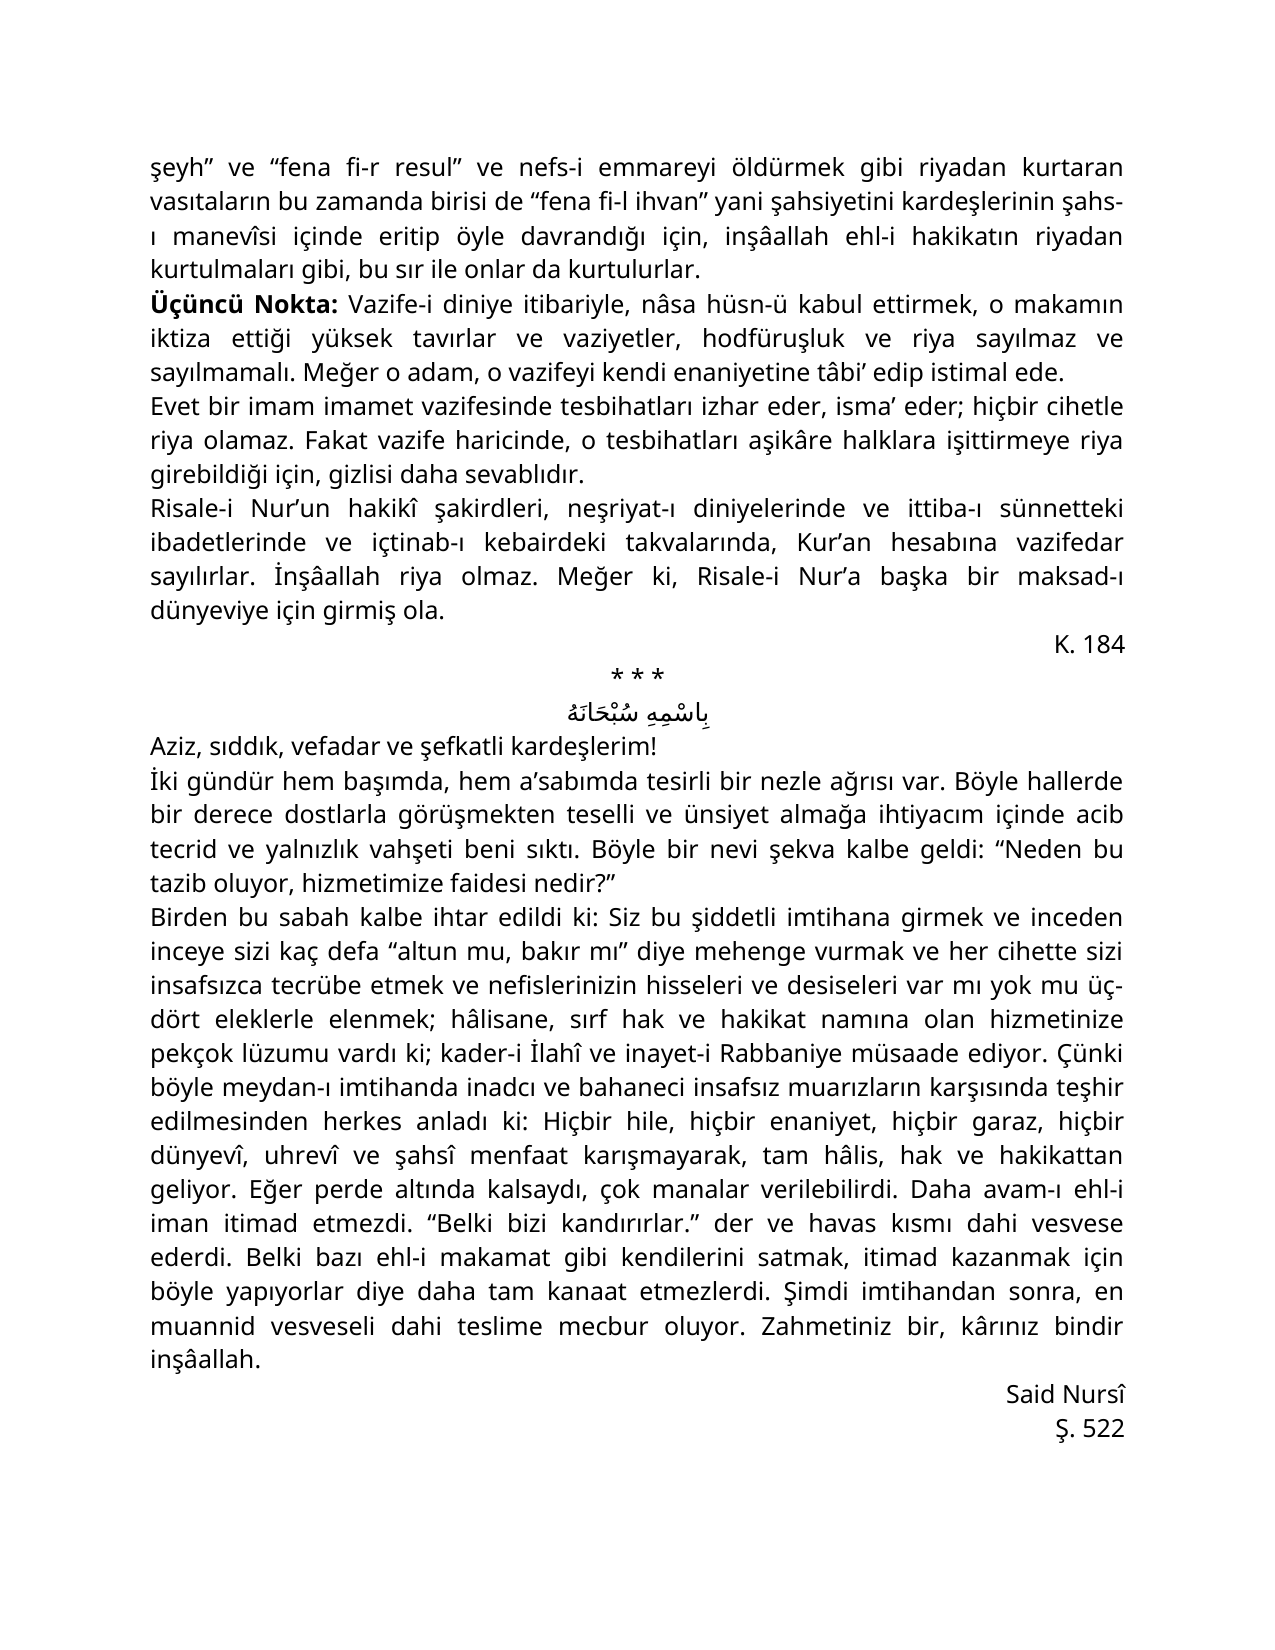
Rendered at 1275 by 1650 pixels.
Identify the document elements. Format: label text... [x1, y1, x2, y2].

text Ş. 522 [150, 1410, 1125, 1444]
text * * * [150, 661, 1125, 695]
text Birden bu sabah kalbe ihtar edildi ki: Siz bu şiddetli imtihana girmek ve inceden inceye sizi kaç defa “altun mu, bakır mı” diye mehenge vurmak ve her cihette sizi insafsızca tecrübe etmek ve nefislerinizin hisseleri ve desiseleri var mı yok mu üç-dört eleklerle elenmek; hâlisane, sırf hak ve hakikat namına olan hizmetinize pekçok lüzumu vardı ki; kader-i İlahî ve inayet-i Rabbaniye müsaade ediyor. Çünki böyle meydan-ı imtihanda inadcı ve bahaneci insafsız muarızların karşısında teşhir edilmesinden herkes anladı ki: Hiçbir hile, hiçbir enaniyet, hiçbir garaz, hiçbir dünyevî, uhrevî ve şahsî menfaat karışmayarak, tam hâlis, hak ve hakikattan geliyor. Eğer perde altında kalsaydı, çok manalar verilebilirdi. Daha avam-ı ehl-i iman itimad etmezdi. “Belki bizi kandırırlar.” der ve havas kısmı dahi vesvese ederdi. Belki bazı ehl-i makamat gibi kendilerini satmak, itimad kazanmak için böyle yapıyorlar diye daha tam kanaat etmezlerdi. Şimdi imtihandan sonra, en muannid vesveseli dahi teslime mecbur oluyor. Zahmetiniz bir, kârınız bindir inşâallah. [150, 899, 1125, 1376]
text şeyh” ve “fena fi-r resul” ve nefs-i emmareyi öldürmek gibi riyadan kurtaran vasıtaların bu zamanda birisi de “fena fi-l ihvan” yani şahsiyetini kardeşlerinin şahs-ı manevîsi içinde eritip öyle davrandığı için, inşâallah ehl-i hakikatın riyadan kurtulmaları gibi, bu sır ile onlar da kurtulurlar. [150, 150, 1125, 286]
text Said Nursî [150, 1376, 1125, 1410]
text K. 184 [150, 627, 1125, 661]
text بِاسْمِهِ سُبْحَانَهُ [150, 695, 1125, 729]
text İki gündür hem başımda, hem a’sabımda tesirli bir nezle ağrısı var. Böyle hallerde bir derece dostlarla görüşmekten teselli ve ünsiyet almağa ihtiyacım içinde acib tecrid ve yalnızlık vahşeti beni sıktı. Böyle bir nevi şekva kalbe geldi: “Neden bu tazib oluyor, hizmetimize faidesi nedir?” [150, 763, 1125, 899]
text Evet bir imam imamet vazifesinde tesbihatları izhar eder, isma’ eder; hiçbir cihetle riya olamaz. Fakat vazife haricinde, o tesbihatları aşikâre halklara işittirmeye riya girebildiği için, gizlisi daha sevablıdır. [150, 388, 1125, 491]
text Risale-i Nur’un hakikî şakirdleri, neşriyat-ı diniyelerinde ve ittiba-ı sünnetteki ibadetlerinde ve içtinab-ı kebairdeki takvalarında, Kur’an hesabına vazifedar sayılırlar. İnşâallah riya olmaz. Meğer ki, Risale-i Nur’a başka bir maksad-ı dünyeviye için girmiş ola. [150, 491, 1125, 627]
text Aziz, sıddık, vefadar ve şefkatli kardeşlerim! [150, 729, 1125, 763]
text Üçüncü Nokta: Vazife-i diniye itibariyle, nâsa hüsn-ü kabul ettirmek, o makamın iktiza ettiği yüksek tavırlar ve vaziyetler, hodfüruşluk ve riya sayılmaz ve sayılmamalı. Meğer o adam, o vazifeyi kendi enaniyetine tâbi’ edip istimal ede. [150, 286, 1125, 388]
